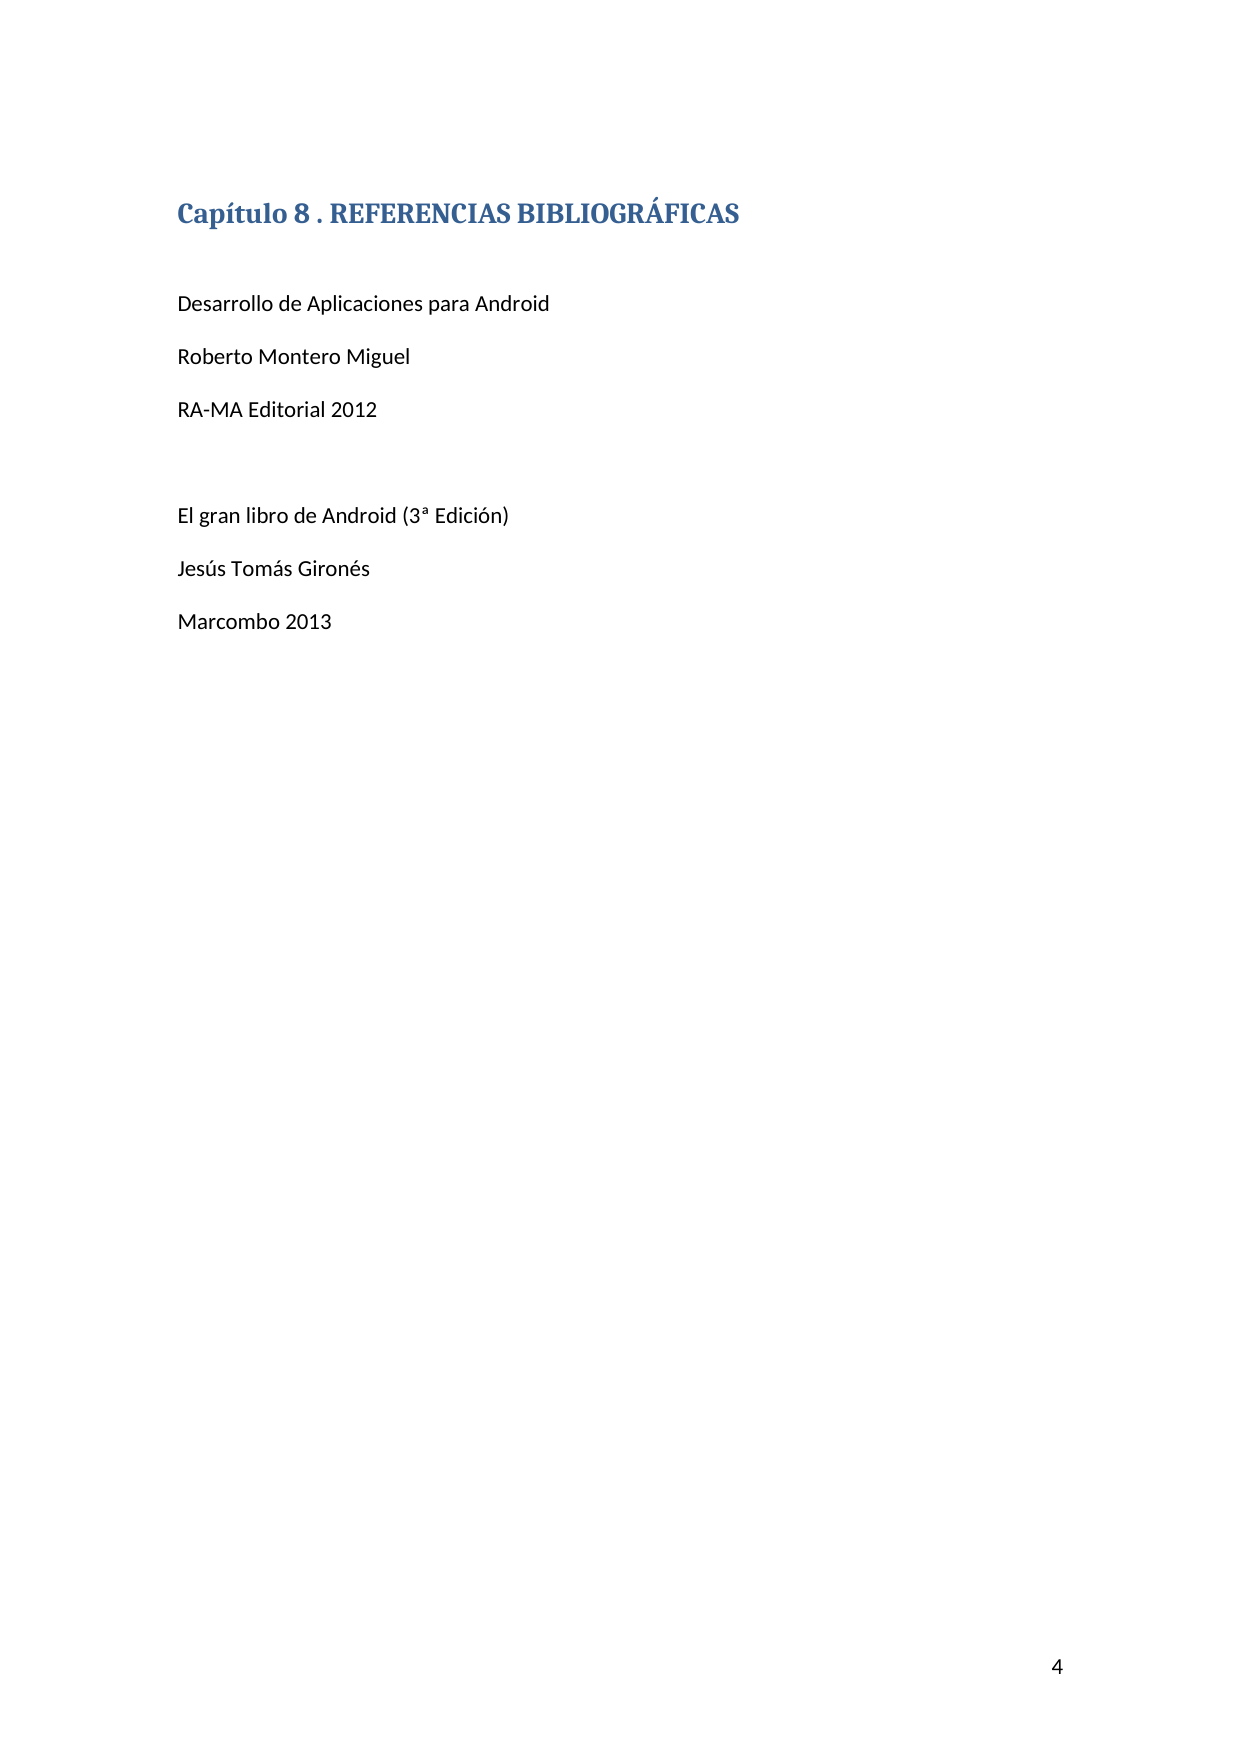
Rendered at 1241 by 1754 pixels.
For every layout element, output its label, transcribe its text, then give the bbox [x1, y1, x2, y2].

text RA-MA Editorial 2012 [177, 395, 1063, 423]
text Marcombo 2013 [177, 607, 1063, 635]
text Desarrollo de Aplicaciones para Android [177, 289, 1063, 317]
subtitle . REFERENCIAS BIBLIOGRÁFICAS [177, 198, 1063, 231]
text El gran libro de Android (3ª Edición) [177, 501, 1063, 529]
text Jesús Tomás Gironés [177, 554, 1063, 582]
text Roberto Montero Miguel [177, 342, 1063, 370]
